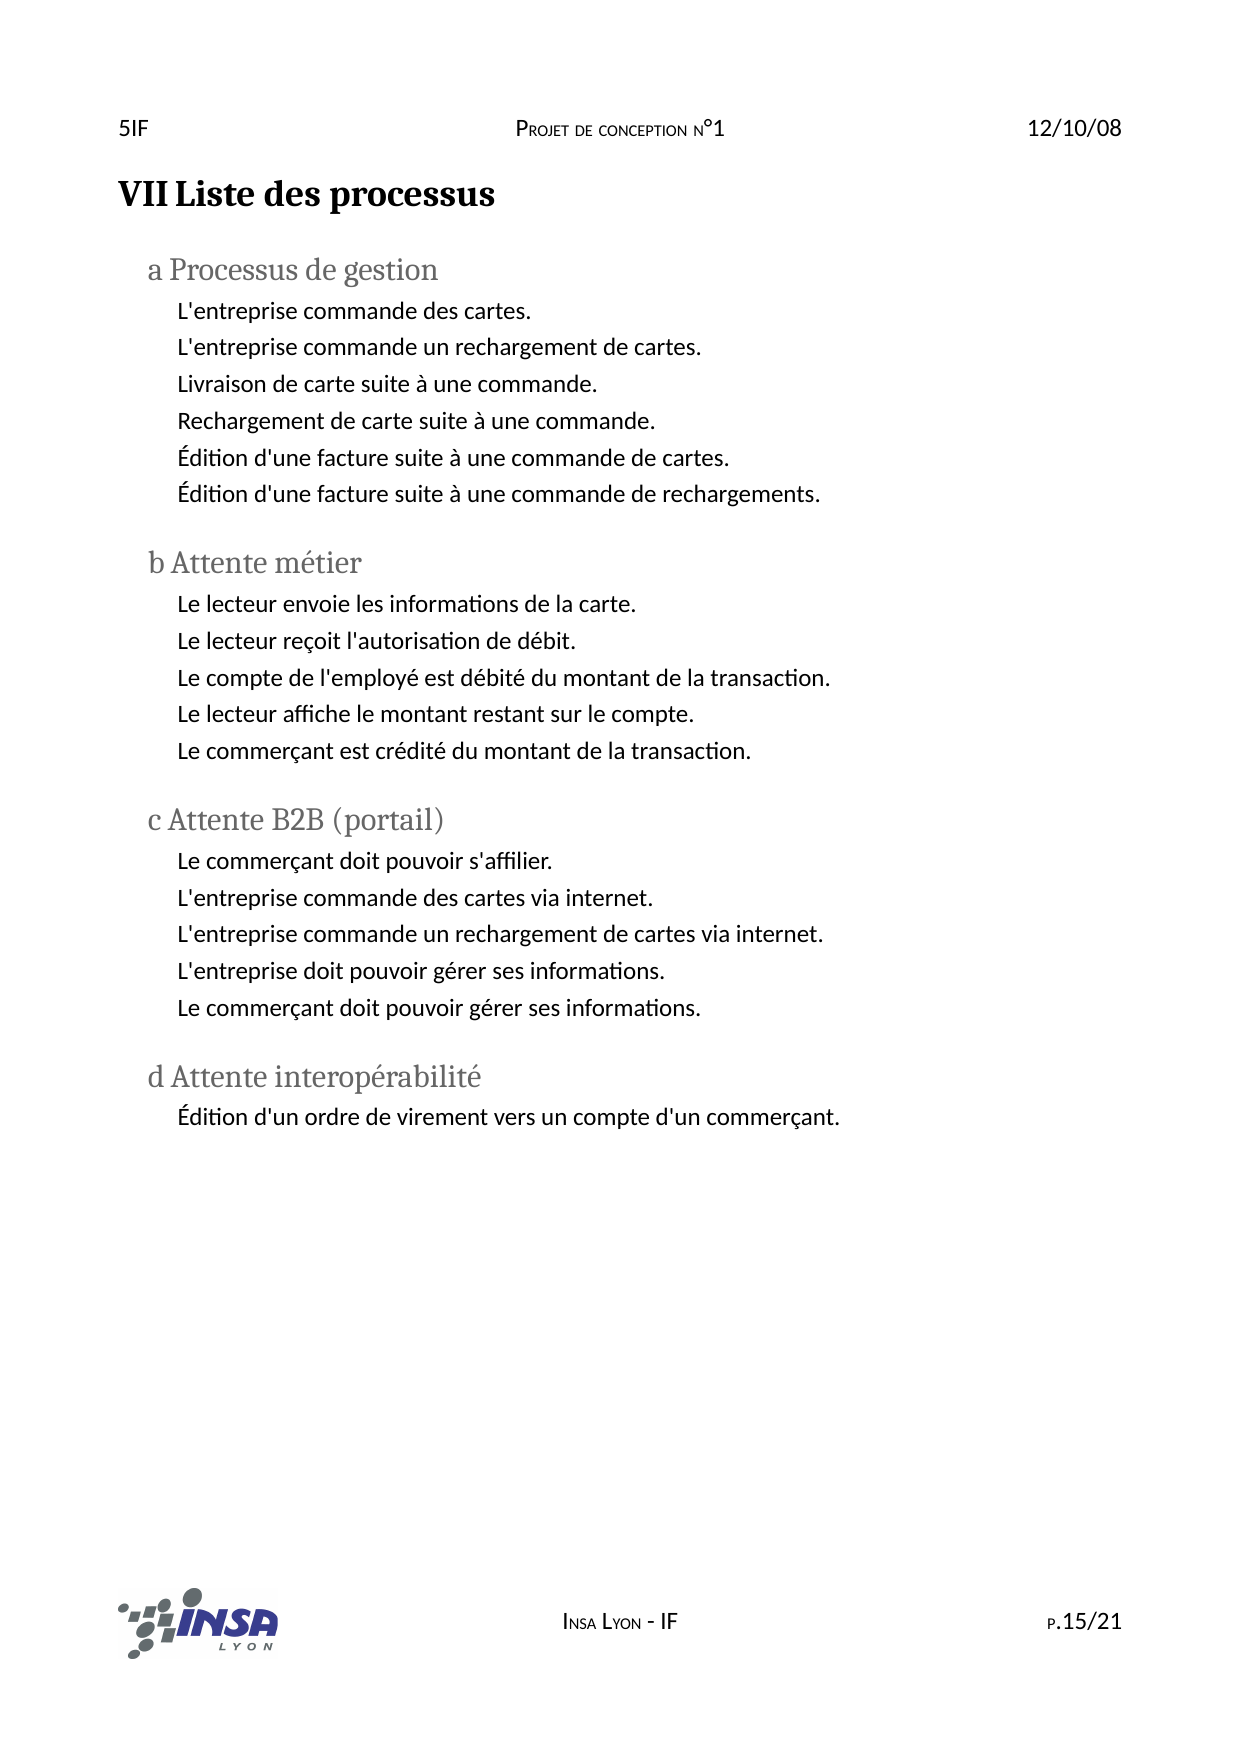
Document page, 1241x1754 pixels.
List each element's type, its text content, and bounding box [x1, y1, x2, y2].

text Édition d'une facture suite à une commande de cartes. [118, 447, 1122, 472]
text L'entreprise commande des cartes. [118, 300, 1122, 325]
text L'entreprise commande un rechargement de cartes. [118, 337, 1122, 362]
text L'entreprise commande des cartes via internet. [177, 887, 1122, 912]
text Le lecteur envoie les informations de la carte. [177, 594, 1122, 619]
subtitle Liste des processus [118, 173, 1122, 216]
text Rechargement de carte suite à une commande. [118, 411, 1122, 436]
text Le lecteur reçoit l'autorisation de débit. [177, 631, 1122, 656]
subtitle Processus de gestion [118, 251, 1122, 288]
text Livraison de carte suite à une commande. [118, 374, 1122, 399]
text Le commerçant est crédité du montant de la transaction. [177, 741, 1122, 766]
text Le commerçant doit pouvoir gérer ses informations. [177, 997, 1122, 1022]
text L'entreprise commande un rechargement de cartes via internet. [177, 924, 1122, 949]
subtitle Attente métier [118, 544, 1122, 582]
text Le lecteur affiche le montant restant sur le compte. [177, 704, 1122, 729]
picture [118, 1588, 278, 1659]
text Le compte de l'employé est débité du montant de la transaction. [177, 667, 1122, 692]
text Édition d'un ordre de virement vers un compte d'un commerçant. [177, 1107, 1122, 1132]
text Le commerçant doit pouvoir s'affilier. [177, 850, 1122, 875]
text Édition d'une facture suite à une commande de rechargements. [118, 484, 1122, 509]
subtitle Attente B2B (portail) [118, 801, 1122, 839]
text L'entreprise doit pouvoir gérer ses informations. [177, 961, 1122, 986]
subtitle Attente interopérabilité [118, 1058, 1122, 1095]
